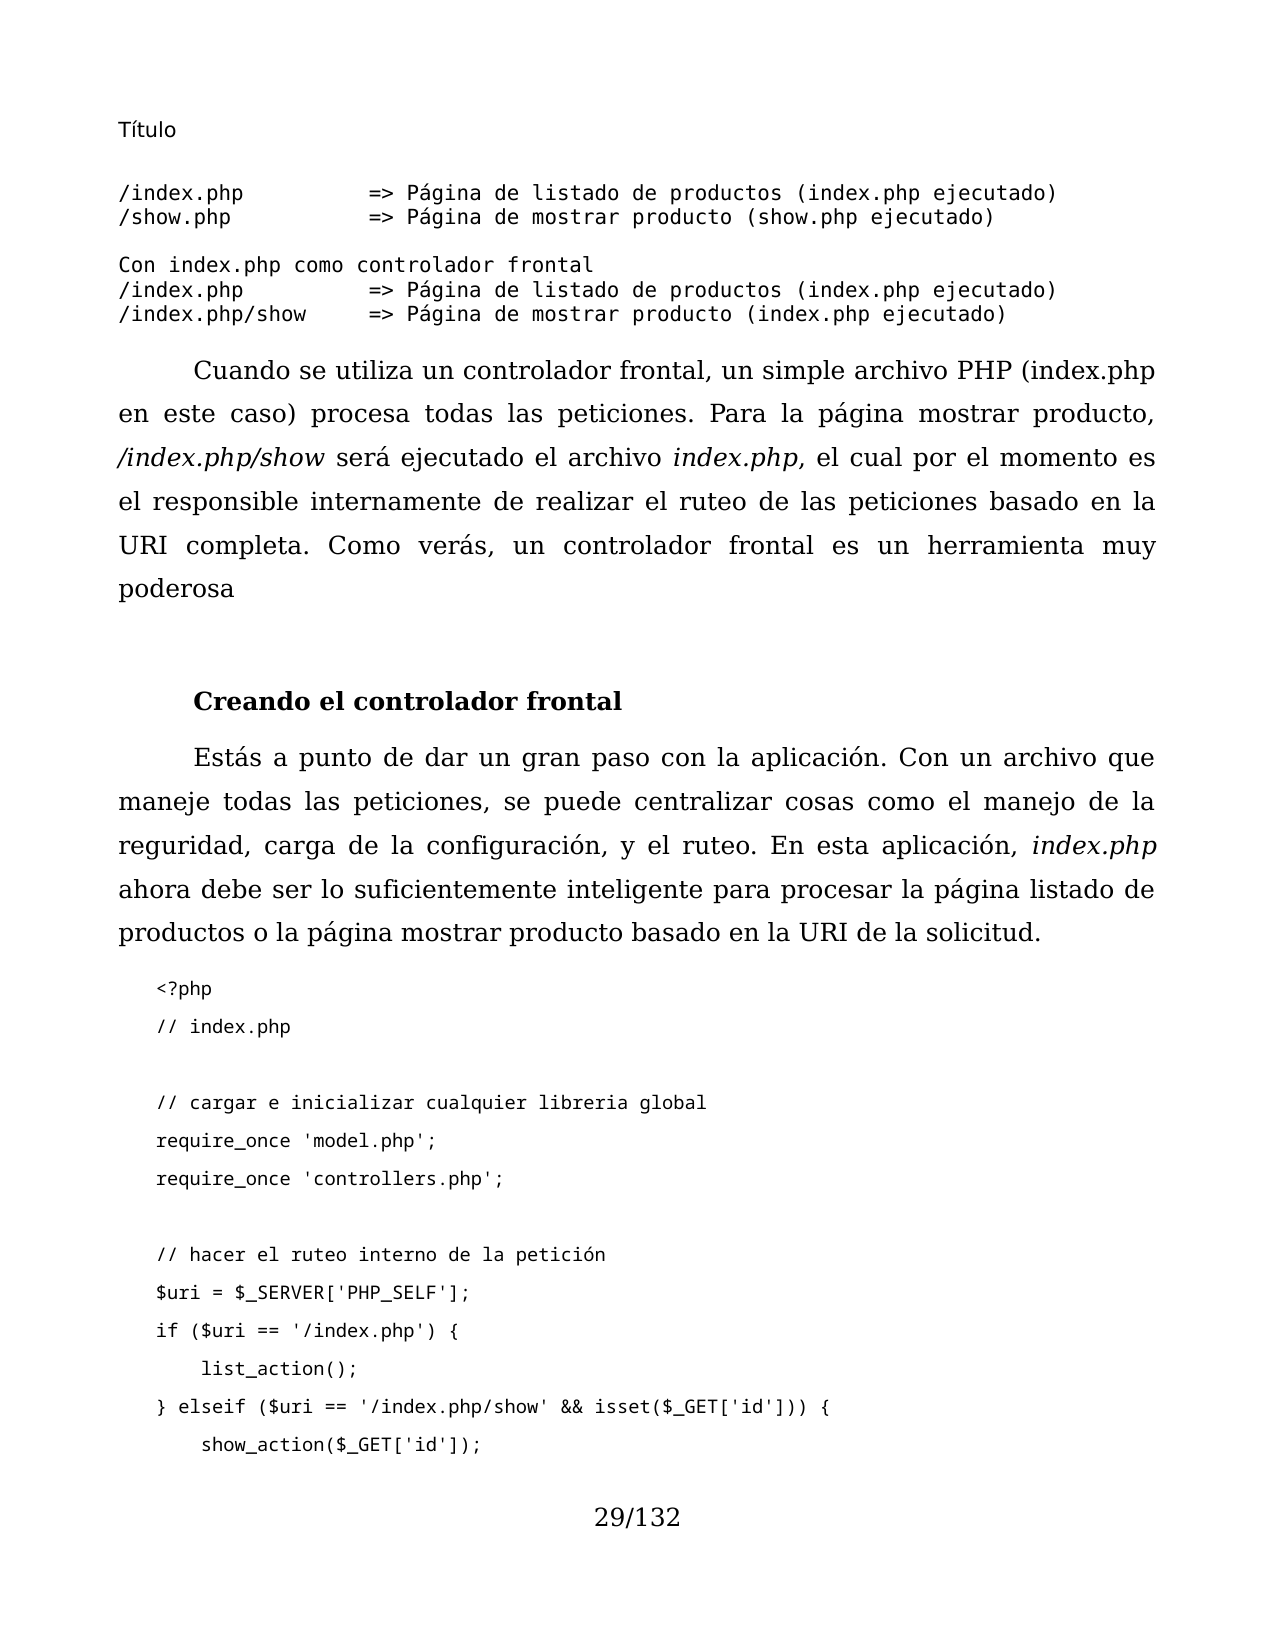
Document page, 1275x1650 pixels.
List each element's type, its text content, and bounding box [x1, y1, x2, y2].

text Cuando se utiliza un controlador frontal, un simple archivo PHP (index.php en este caso) procesa todas las peticiones. Para la página mostrar producto, /index.php/show será ejecutado el archivo index.php, el cual por el momento es el responsible internamente de realizar el ruteo de las peticiones basado en la URI completa. Como verás, un controlador frontal es un herramienta muy poderosa [118, 356, 1157, 604]
text $uri = $_SERVER['PHP_SELF']; [118, 1279, 1157, 1304]
text /index.php => Página de listado de productos (index.php ejecutado) [118, 181, 1157, 205]
text /show.php => Página de mostrar producto (show.php ejecutado) [118, 205, 1157, 229]
text Con index.php como controlador frontal [118, 253, 1157, 278]
text <?php [118, 975, 1157, 1000]
text // cargar e inicializar cualquier libreria global [118, 1089, 1157, 1114]
text Estás a punto de dar un gran paso con la aplicación. Con un archivo que maneje todas las peticiones, se puede centralizar cosas como el manejo de la reguridad, carga de la configuración, y el ruteo. En esta aplicación, index.php ahora debe ser lo suficientemente inteligente para procesar la página listado de productos o la página mostrar producto basado en la URI de la solicitud. [118, 744, 1157, 948]
text } elseif ($uri == '/index.php/show' && isset($_GET['id'])) { [118, 1393, 1157, 1419]
text list_action(); [118, 1355, 1157, 1381]
text show_action($_GET['id']); [118, 1431, 1157, 1457]
text /index.php => Página de listado de productos (index.php ejecutado) [118, 278, 1157, 302]
text require_once 'model.php'; [118, 1127, 1157, 1152]
text if ($uri == '/index.php') { [118, 1317, 1157, 1343]
text // hacer el ruteo interno de la petición [118, 1241, 1157, 1267]
text Creando el controlador frontal [118, 687, 1157, 716]
text // index.php [118, 1013, 1157, 1038]
text /index.php/show => Página de mostrar producto (index.php ejecutado) [118, 302, 1157, 326]
text require_once 'controllers.php'; [118, 1165, 1157, 1191]
